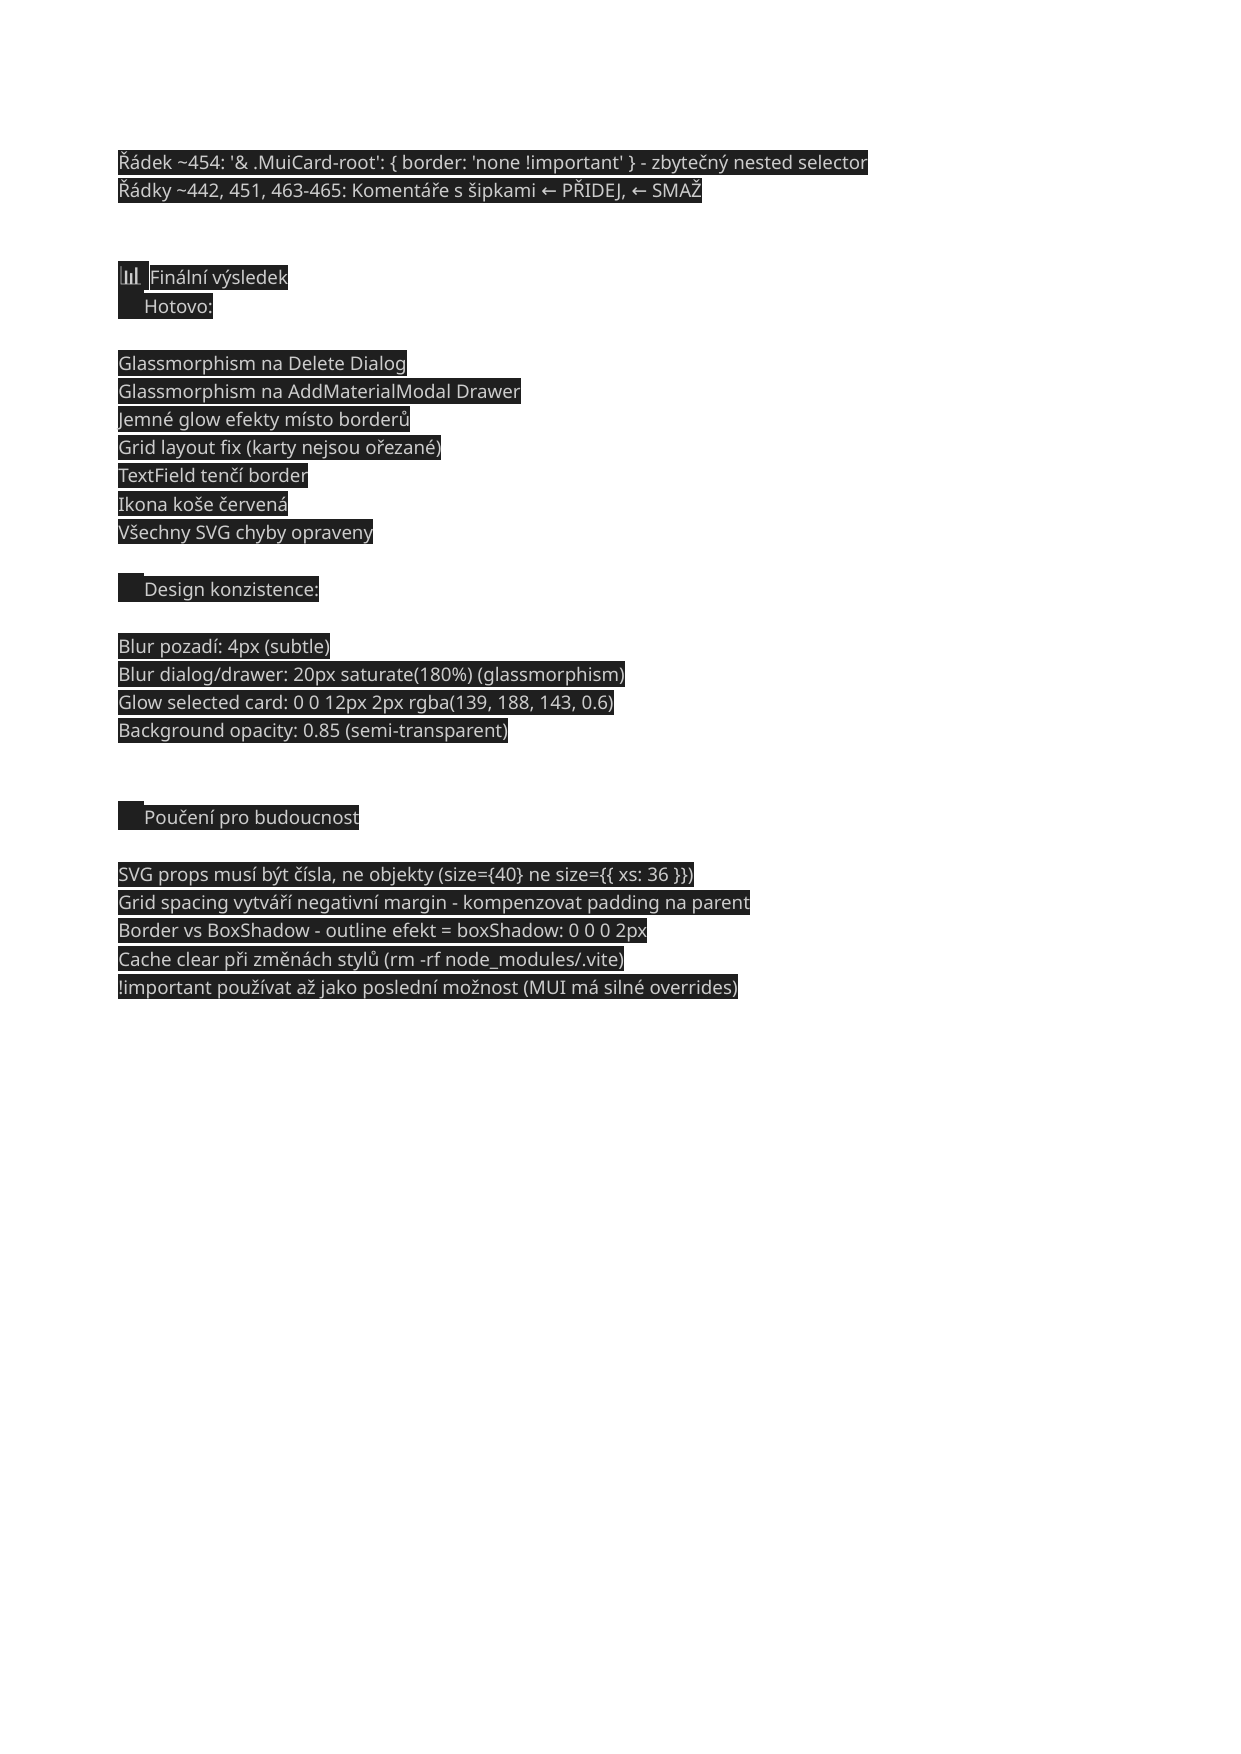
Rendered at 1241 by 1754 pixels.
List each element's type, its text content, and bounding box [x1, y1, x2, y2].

text Všechny SVG chyby opraveny [118, 516, 1122, 544]
text Ikona koše červená [118, 488, 1122, 516]
text 📊 Finální výsledek [118, 261, 1122, 290]
text Border vs BoxShadow - outline efekt = boxShadow: 0 0 0 2px [118, 915, 1122, 943]
text Glassmorphism na AddMaterialModal Drawer [118, 376, 1122, 404]
text Cache clear při změnách stylů (rm -rf node_modules/.vite) [118, 943, 1122, 971]
text TextField tenčí border [118, 460, 1122, 488]
text Řádky ~442, 451, 463-465: Komentáře s šipkami ← PŘIDEJ, ← SMAŽ [118, 175, 1122, 203]
text Glow selected card: 0 0 12px 2px rgba(139, 188, 143, 0.6) [118, 687, 1122, 715]
text 🎨 Design konzistence: [118, 573, 1122, 602]
text Blur pozadí: 4px (subtle) [118, 631, 1122, 659]
text Jemné glow efekty místo borderů [118, 404, 1122, 432]
text ✅ Hotovo: [118, 290, 1122, 319]
text Řádek ~454: '& .MuiCard-root': { border: 'none !important' } - zbytečný nested selector [118, 147, 1122, 175]
text Grid layout fix (karty nejsou ořezané) [118, 432, 1122, 460]
text 💡 Poučení pro budoucnost [118, 801, 1122, 830]
text Blur dialog/drawer: 20px saturate(180%) (glassmorphism) [118, 659, 1122, 687]
text !important používat až jako poslední možnost (MUI má silné overrides) [118, 971, 1122, 999]
text Background opacity: 0.85 (semi-transparent) [118, 715, 1122, 743]
text Grid spacing vytváří negativní margin - kompenzovat padding na parent [118, 887, 1122, 915]
text Glassmorphism na Delete Dialog [118, 348, 1122, 376]
text SVG props musí být čísla, ne objekty (size={40} ne size={{ xs: 36 }}) [118, 859, 1122, 887]
